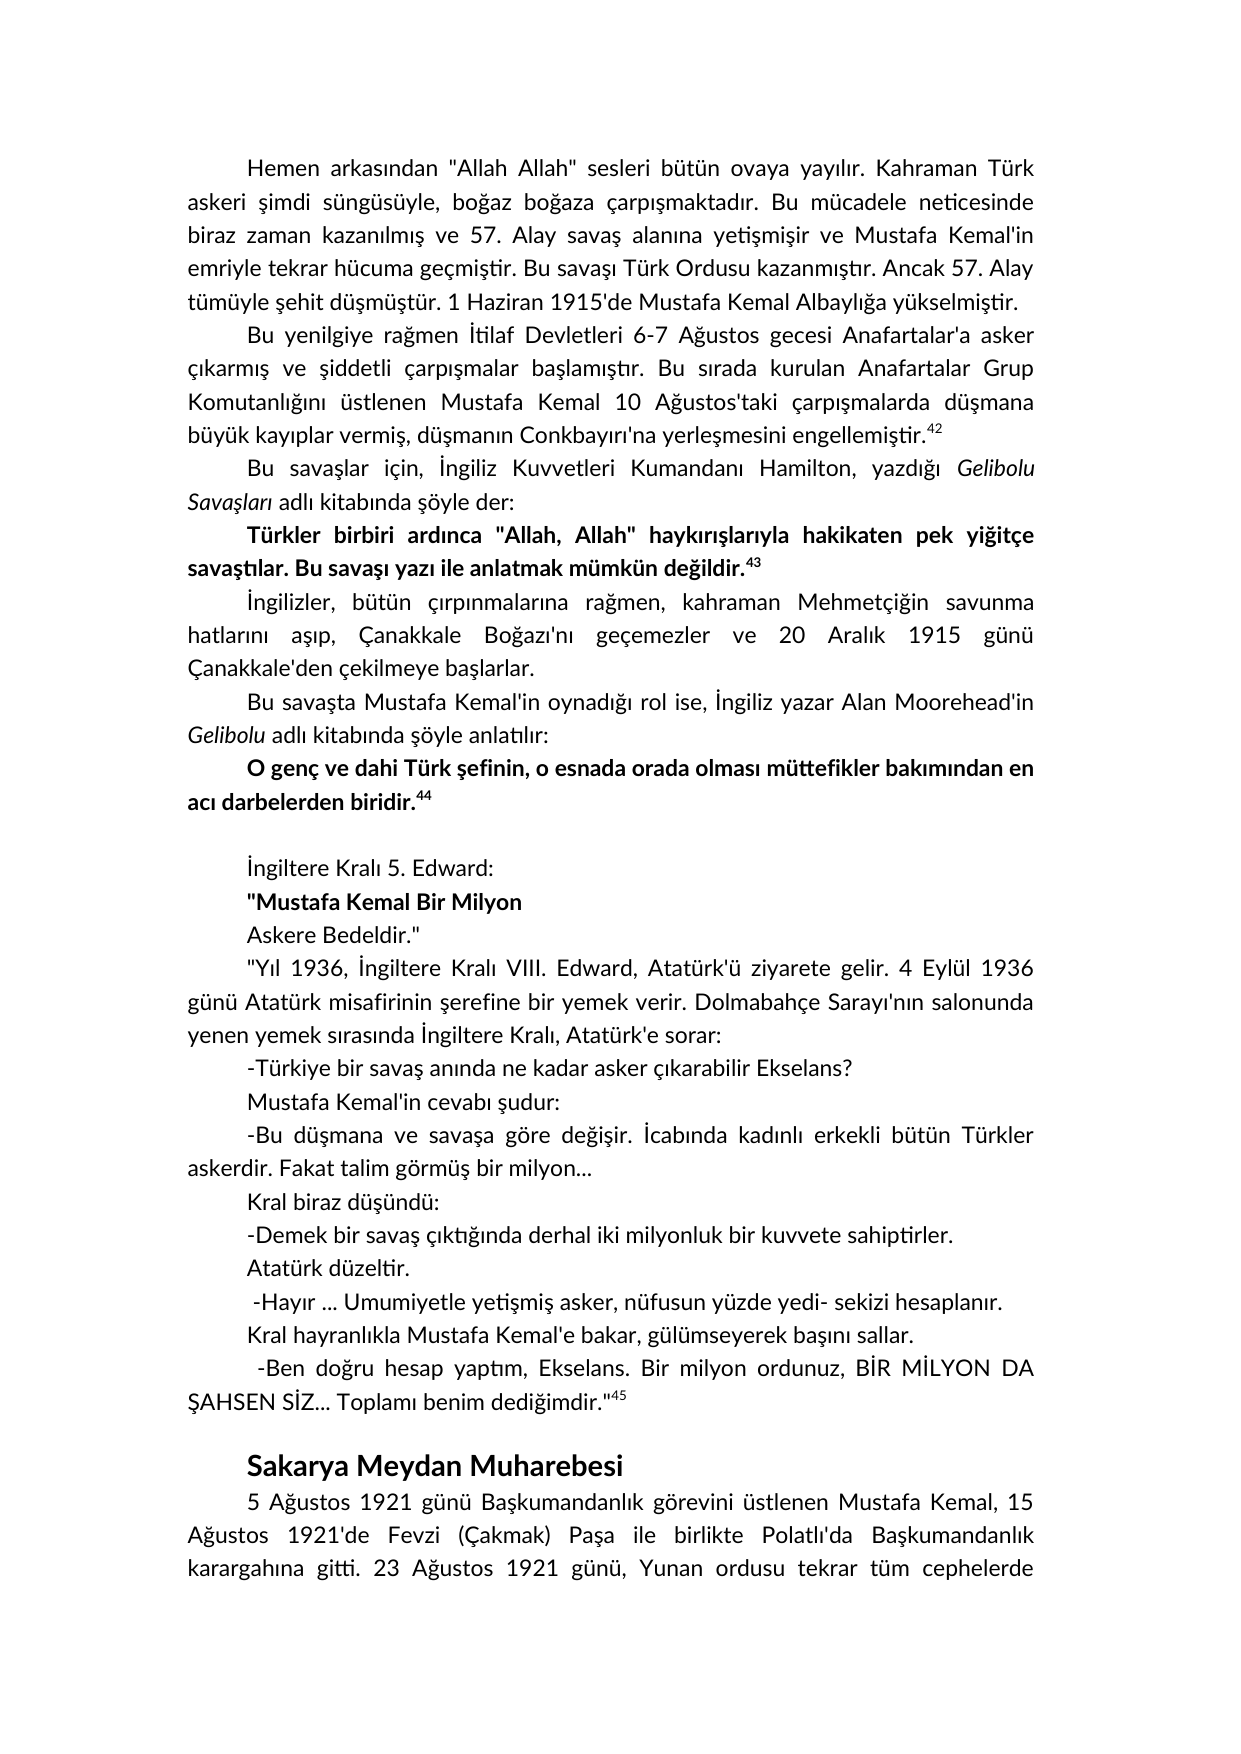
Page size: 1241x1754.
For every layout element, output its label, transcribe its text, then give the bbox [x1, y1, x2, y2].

text Hemen arkasından "Allah Allah" sesleri bütün ovaya yayılır. Kahraman Türk askeri şimdi süngüsüyle, boğaz boğaza çarpışmaktadır. Bu mücadele neticesinde biraz zaman kazanılmış ve 57. Alay savaş alanına yetişmişir ve Mustafa Kemal'in emriyle tekrar hücuma geçmiştir. Bu savaşı Türk Ordusu kazanmıştır. Ancak 57. Alay tümüyle şehit düşmüştür. 1 Haziran 1915'de Mustafa Kemal Albaylığa yükselmiştir. [187, 150, 1035, 317]
text Atatürk düzeltir. [187, 1250, 1035, 1283]
text "Mustafa Kemal Bir Milyon [187, 883, 1035, 917]
text Kral biraz düşündü: [187, 1183, 1035, 1217]
text -Türkiye bir savaş anında ne kadar asker çıkarabilir Ekselans? [187, 1050, 1035, 1083]
text Sakarya Meydan Muharebesi [187, 1450, 1035, 1483]
text O genç ve dahi Türk şefinin, o esnada orada olması müttefikler bakımından en acı darbelerden biridir.44 [187, 750, 1035, 817]
text -Demek bir savaş çıktığında derhal iki milyonluk bir kuvvete sahiptirler. [187, 1217, 1035, 1250]
text Bu savaşta Mustafa Kemal'in oynadığı rol ise, İngiliz yazar Alan Moorehead'in Gelibolu adlı kitabında şöyle anlatılır: [187, 683, 1035, 750]
text Askere Bedeldir." [187, 917, 1035, 950]
text 5 Ağustos 1921 günü Başkumandanlık görevini üstlenen Mustafa Kemal, 15 Ağustos 1921'de Fevzi (Çakmak) Paşa ile birlikte Polatlı'da Başkumandanlık karargahına gitti. 23 Ağustos 1921 günü, Yunan ordusu tekrar tüm cephelerde [187, 1483, 1035, 1583]
text Kral hayranlıkla Mustafa Kemal'e bakar, gülümseyerek başını sallar. [187, 1317, 1035, 1350]
text -Hayır ... Umumiyetle yetişmiş asker, nüfusun yüzde yedi- sekizi hesaplanır. [187, 1283, 1035, 1317]
text İngiltere Kralı 5. Edward: [187, 850, 1035, 883]
text İngilizler, bütün çırpınmalarına rağmen, kahraman Mehmetçiğin savunma hatlarını aşıp, Çanakkale Boğazı'nı geçemezler ve 20 Aralık 1915 günü Çanakkale'den çekilmeye başlarlar. [187, 583, 1035, 683]
text Bu yenilgiye rağmen İtilaf Devletleri 6-7 Ağustos gecesi Anafartalar'a asker çıkarmış ve şiddetli çarpışmalar başlamıştır. Bu sırada kurulan Anafartalar Grup Komutanlığını üstlenen Mustafa Kemal 10 Ağustos'taki çarpışmalarda düşmana büyük kayıplar vermiş, düşmanın Conkbayırı'na yerleşmesini engellemiştir.42 [187, 317, 1035, 450]
text Türkler birbiri ardınca "Allah, Allah" haykırışlarıyla hakikaten pek yiğitçe savaştılar. Bu savaşı yazı ile anlatmak mümkün değildir.43 [187, 517, 1035, 583]
text Bu savaşlar için, İngiliz Kuvvetleri Kumandanı Hamilton, yazdığı Gelibolu Savaşları adlı kitabında şöyle der: [187, 450, 1035, 517]
text -Bu düşmana ve savaşa göre değişir. İcabında kadınlı erkekli bütün Türkler askerdir. Fakat talim görmüş bir milyon... [187, 1117, 1035, 1183]
text Mustafa Kemal'in cevabı şudur: [187, 1083, 1035, 1117]
text -Ben doğru hesap yaptım, Ekselans. Bir milyon ordunuz, BİR MİLYON DA ŞAHSEN SİZ... Toplamı benim dediğimdir."45 [187, 1350, 1035, 1417]
text "Yıl 1936, İngiltere Kralı VIII. Edward, Atatürk'ü ziyarete gelir. 4 Eylül 1936 günü Atatürk misafirinin şerefine bir yemek verir. Dolmabahçe Sarayı'nın salonunda yenen yemek sırasında İngiltere Kralı, Atatürk'e sorar: [187, 950, 1035, 1050]
